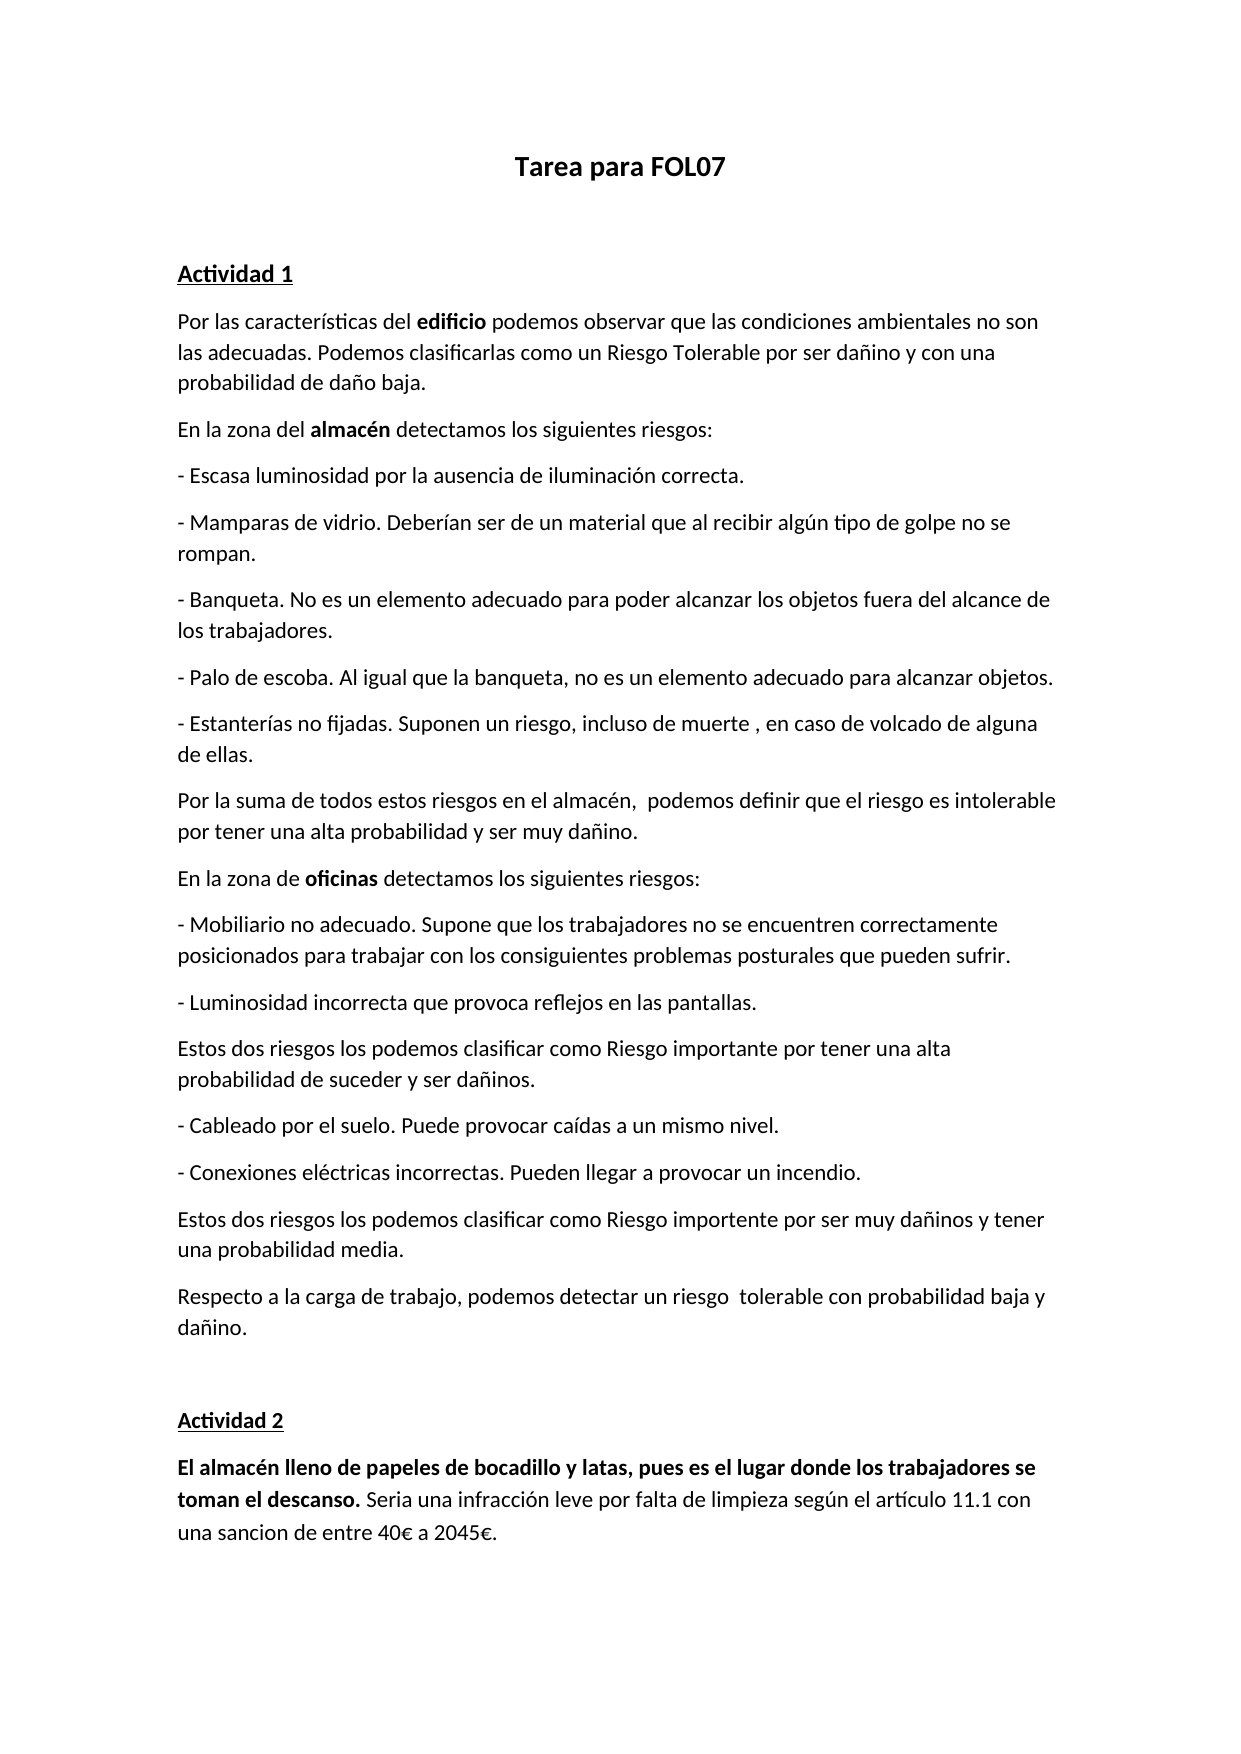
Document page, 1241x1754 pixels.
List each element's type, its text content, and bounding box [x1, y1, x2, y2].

text - Luminosidad incorrecta que provoca reflejos en las pantallas. [177, 988, 1063, 1016]
text - Cableado por el suelo. Puede provocar caídas a un mismo nivel. [177, 1112, 1063, 1139]
text Actividad 1 [177, 258, 1063, 288]
text - Estanterías no fijadas. Suponen un riesgo, incluso de muerte , en caso de volcado de alguna de ellas. [177, 709, 1063, 768]
text - Palo de escoba. Al igual que la banqueta, no es un elemento adecuado para alcanzar objetos. [177, 663, 1063, 691]
text Por las características del edificio podemos observar que las condiciones ambientales no son las adecuadas. Podemos clasificarlas como un Riesgo Tolerable por ser dañino y con una probabilidad de daño baja. [177, 307, 1063, 396]
text Estos dos riesgos los podemos clasificar como Riesgo importente por ser muy dañinos y tener una probabilidad media. [177, 1205, 1063, 1263]
text - Conexiones eléctricas incorrectas. Pueden llegar a provocar un incendio. [177, 1158, 1063, 1186]
text - Banqueta. No es un elemento adecuado para poder alcanzar los objetos fuera del alcance de los trabajadores. [177, 586, 1063, 644]
text Por la suma de todos estos riesgos en el almacén, podemos definir que el riesgo es intolerable por tener una alta probabilidad y ser muy dañino. [177, 787, 1063, 845]
text Actividad 2 [177, 1406, 1063, 1434]
text - Mamparas de vidrio. Deberían ser de un material que al recibir algún tipo de golpe no se rompan. [177, 508, 1063, 567]
text - Escasa luminosidad por la ausencia de iluminación correcta. [177, 462, 1063, 489]
text En la zona de oficinas detectamos los siguientes riesgos: [177, 864, 1063, 892]
text Respecto a la carga de trabajo, podemos detectar un riesgo tolerable con probabilidad baja y dañino. [177, 1282, 1063, 1341]
text Estos dos riesgos los podemos clasificar como Riesgo importante por tener una alta probabilidad de suceder y ser dañinos. [177, 1034, 1063, 1093]
text En la zona del almacén detectamos los siguientes riesgos: [177, 415, 1063, 443]
text Tarea para FOL07 [177, 148, 1063, 183]
text - Mobiliario no adecuado. Supone que los trabajadores no se encuentren correctamente posicionados para trabajar con los consiguientes problemas posturales que pueden sufrir. [177, 911, 1063, 969]
text El almacén lleno de papeles de bocadillo y latas, pues es el lugar donde los trabajadores se toman el descanso. Seria una infracción leve por falta de limpieza según el artículo 11.1 con una sancion de entre 40€ a 2045€. [177, 1453, 1063, 1546]
